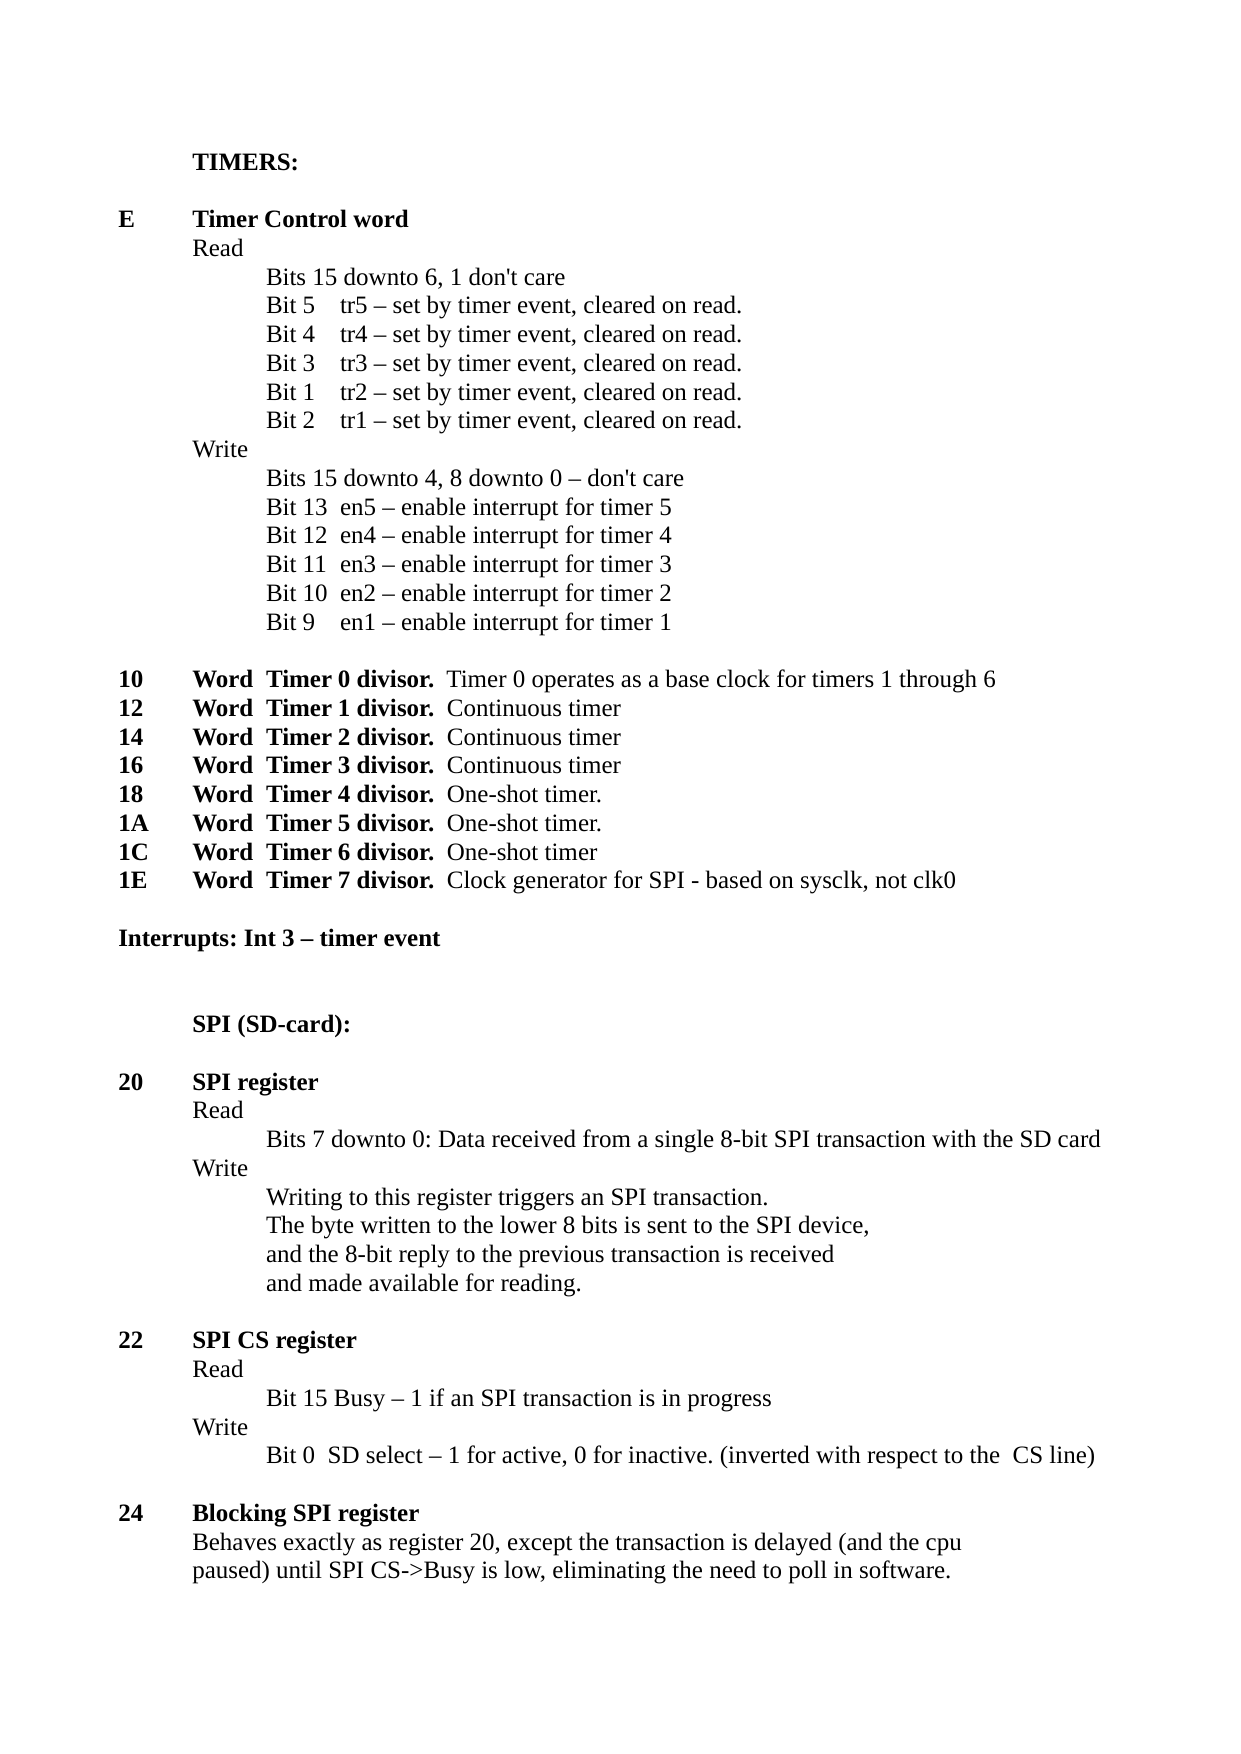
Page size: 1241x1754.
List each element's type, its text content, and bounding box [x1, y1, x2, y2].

text Bit 10 en2 – enable interrupt for timer 2 [118, 578, 1122, 607]
text Bit 2 tr1 – set by timer event, cleared on read. [118, 406, 1122, 434]
text Behaves exactly as register 20, except the transaction is delayed (and the cpu [118, 1527, 1122, 1556]
text Write [118, 434, 1122, 463]
text 24 Blocking SPI register [118, 1498, 1122, 1527]
text Bit 11 en3 – enable interrupt for timer 3 [118, 549, 1122, 578]
text Interrupts: Int 3 – timer event [118, 923, 1122, 952]
text Bits 15 downto 6, 1 don't care [118, 262, 1122, 291]
text Bit 15 Busy – 1 if an SPI transaction is in progress [118, 1383, 1122, 1412]
text Write [118, 1412, 1122, 1441]
text Bit 3 tr3 – set by timer event, cleared on read. [118, 348, 1122, 377]
text SPI (SD-card): [118, 1009, 1122, 1038]
text Read [118, 1096, 1122, 1124]
text 10 Word Timer 0 divisor. Timer 0 operates as a base clock for timers 1 through 6 [118, 664, 1122, 693]
text Bit 4 tr4 – set by timer event, cleared on read. [118, 319, 1122, 348]
text Bits 15 downto 4, 8 downto 0 – don't care [118, 463, 1122, 492]
text paused) until SPI CS->Busy is low, eliminating the need to poll in software. [118, 1556, 1122, 1584]
text 1C Word Timer 6 divisor. One-shot timer [118, 837, 1122, 866]
text Bits 7 downto 0: Data received from a single 8-bit SPI transaction with the SD card [118, 1124, 1122, 1153]
text The byte written to the lower 8 bits is sent to the SPI device, [118, 1211, 1122, 1239]
text 20 SPI register [118, 1067, 1122, 1096]
text Read [118, 233, 1122, 262]
text Bit 13 en5 – enable interrupt for timer 5 [118, 492, 1122, 521]
text 22 SPI CS register [118, 1326, 1122, 1354]
text Write [118, 1153, 1122, 1182]
text and the 8-bit reply to the previous transaction is received [118, 1239, 1122, 1268]
text 16 Word Timer 3 divisor. Continuous timer [118, 751, 1122, 779]
text Bit 12 en4 – enable interrupt for timer 4 [118, 521, 1122, 549]
text 1E Word Timer 7 divisor. Clock generator for SPI - based on sysclk, not clk0 [118, 866, 1122, 894]
text 14 Word Timer 2 divisor. Continuous timer [118, 722, 1122, 751]
text Bit 5 tr5 – set by timer event, cleared on read. [118, 291, 1122, 319]
text TIMERS: [118, 147, 1122, 176]
text Writing to this register triggers an SPI transaction. [118, 1182, 1122, 1211]
text E Timer Control word [118, 204, 1122, 233]
text 18 Word Timer 4 divisor. One-shot timer. [118, 779, 1122, 808]
text Bit 0 SD select – 1 for active, 0 for inactive. (inverted with respect to the CS line) [118, 1441, 1122, 1469]
text Bit 1 tr2 – set by timer event, cleared on read. [118, 377, 1122, 406]
text 12 Word Timer 1 divisor. Continuous timer [118, 693, 1122, 722]
text Bit 9 en1 – enable interrupt for timer 1 [118, 607, 1122, 636]
text Read [118, 1354, 1122, 1383]
text and made available for reading. [118, 1268, 1122, 1297]
text 1A Word Timer 5 divisor. One-shot timer. [118, 808, 1122, 837]
